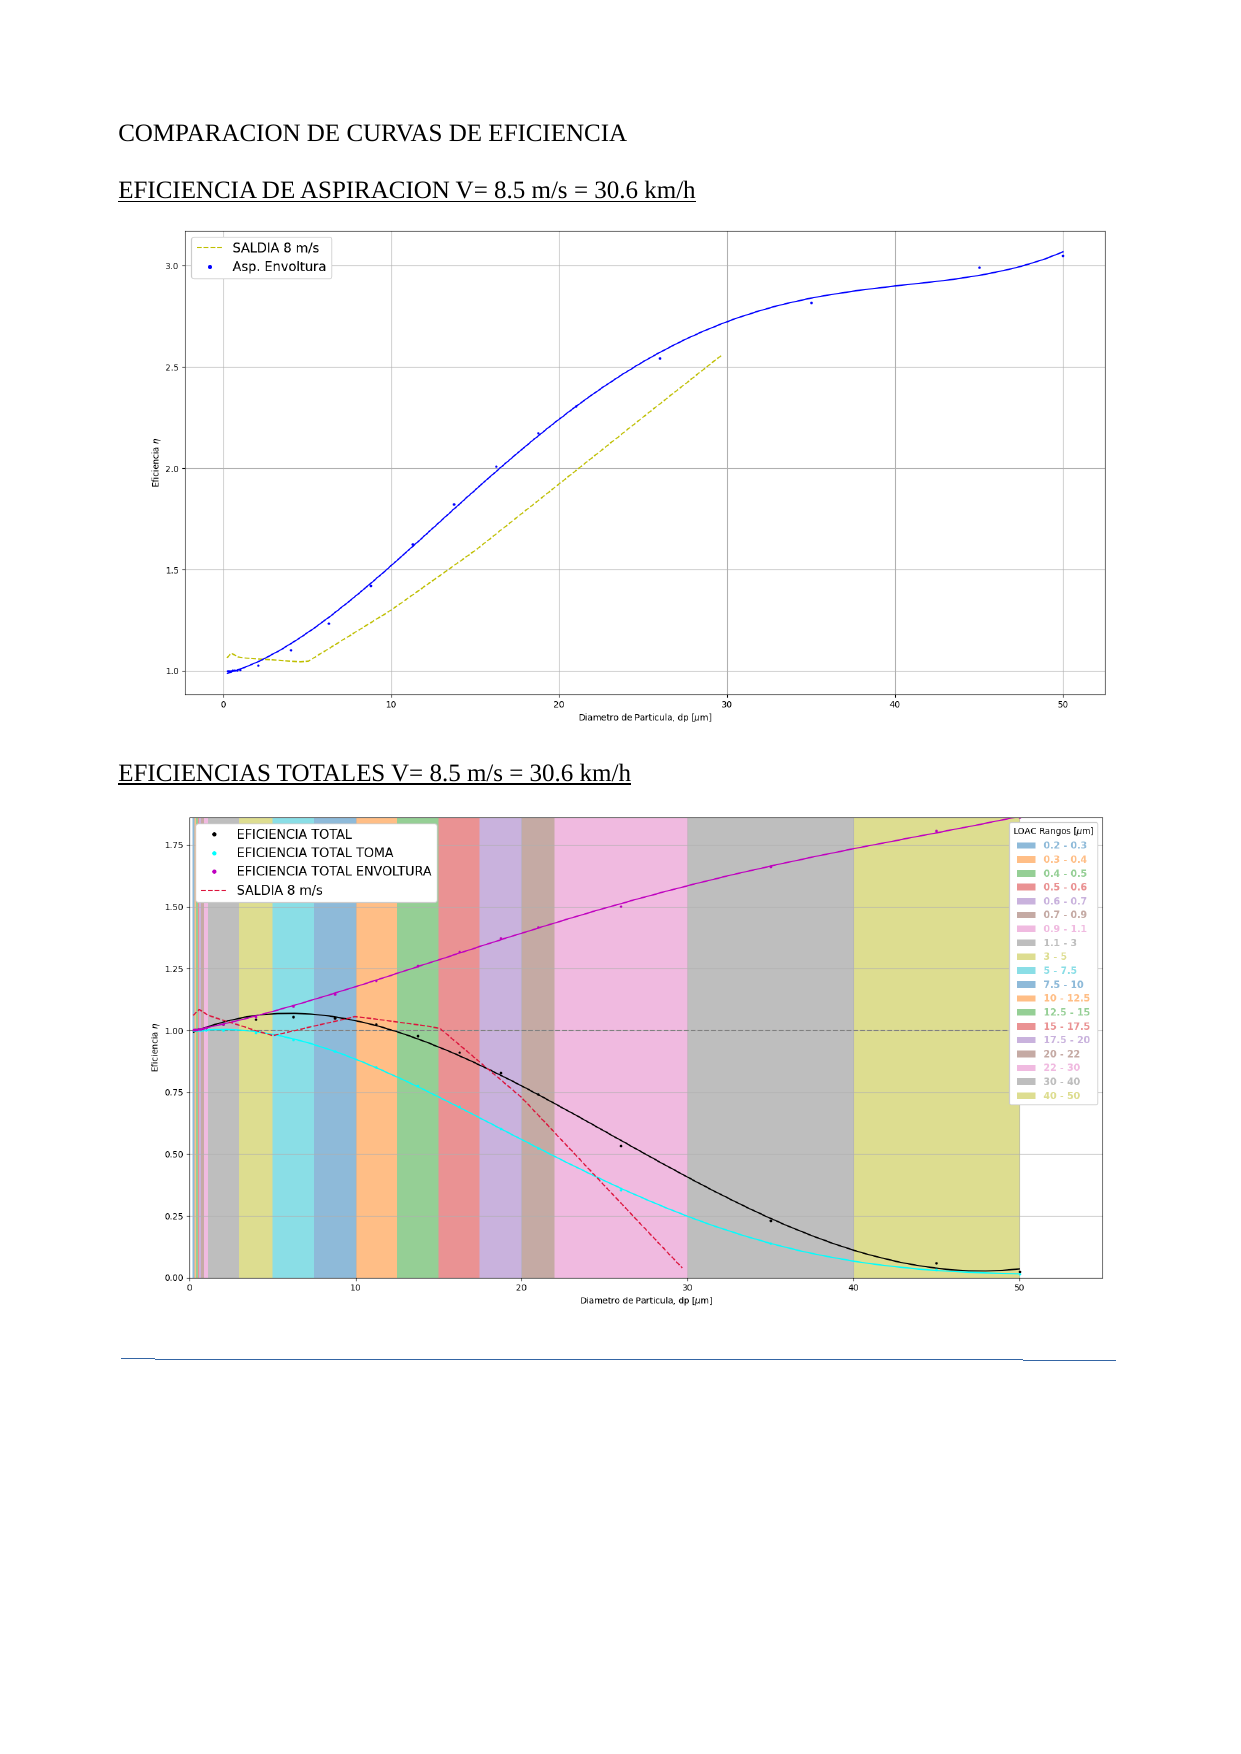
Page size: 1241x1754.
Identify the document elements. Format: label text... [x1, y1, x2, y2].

text EFICIENCIA DE ASPIRACION V= 8.5 m/s = 30.6 km/h [118, 176, 1122, 204]
picture [118, 204, 1123, 730]
picture [118, 787, 1123, 1313]
text COMPARACION DE CURVAS DE EFICIENCIA [118, 118, 1122, 147]
text EFICIENCIAS TOTALES V= 8.5 m/s = 30.6 km/h [118, 758, 1122, 787]
